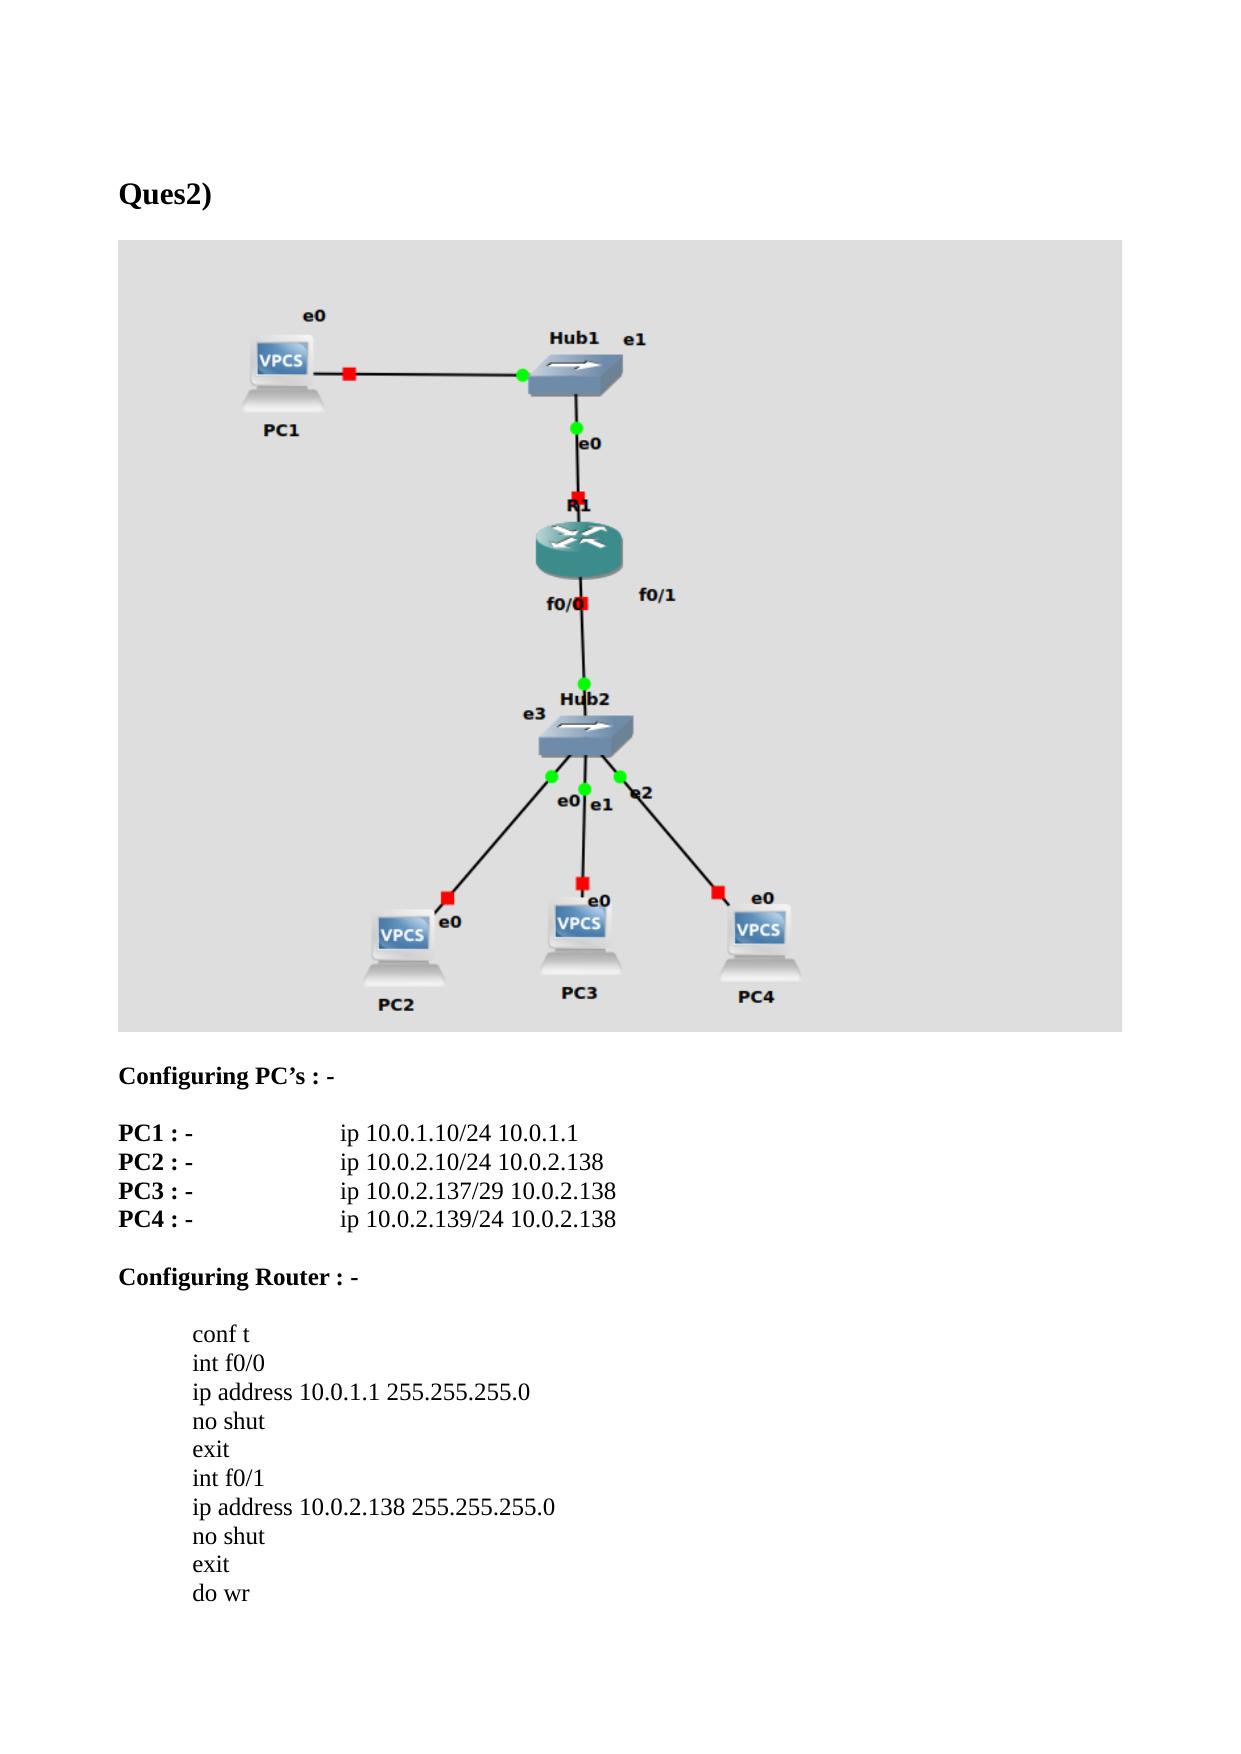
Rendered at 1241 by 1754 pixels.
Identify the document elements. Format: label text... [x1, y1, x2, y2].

text ip address 10.0.2.138 255.255.255.0 [118, 1492, 1122, 1521]
text int f0/0 [118, 1348, 1122, 1377]
text no shut [118, 1406, 1122, 1434]
text exit [118, 1434, 1122, 1463]
text Configuring Router : - [118, 1262, 1122, 1291]
text PC3 : - ip 10.0.2.137/29 10.0.2.138 [118, 1176, 1122, 1204]
text Configuring PC’s : - [118, 1061, 1122, 1089]
text ip address 10.0.1.1 255.255.255.0 [118, 1377, 1122, 1406]
text exit [118, 1549, 1122, 1578]
text no shut [118, 1521, 1122, 1549]
text PC4 : - ip 10.0.2.139/24 10.0.2.138 [118, 1204, 1122, 1233]
text PC1 : - ip 10.0.1.10/24 10.0.1.1 [118, 1118, 1122, 1147]
text int f0/1 [118, 1463, 1122, 1492]
text do wr [118, 1578, 1122, 1607]
text PC2 : - ip 10.0.2.10/24 10.0.2.138 [118, 1147, 1122, 1176]
text Ques2) [118, 176, 1122, 212]
text conf t [118, 1319, 1122, 1348]
picture [118, 240, 1123, 1032]
